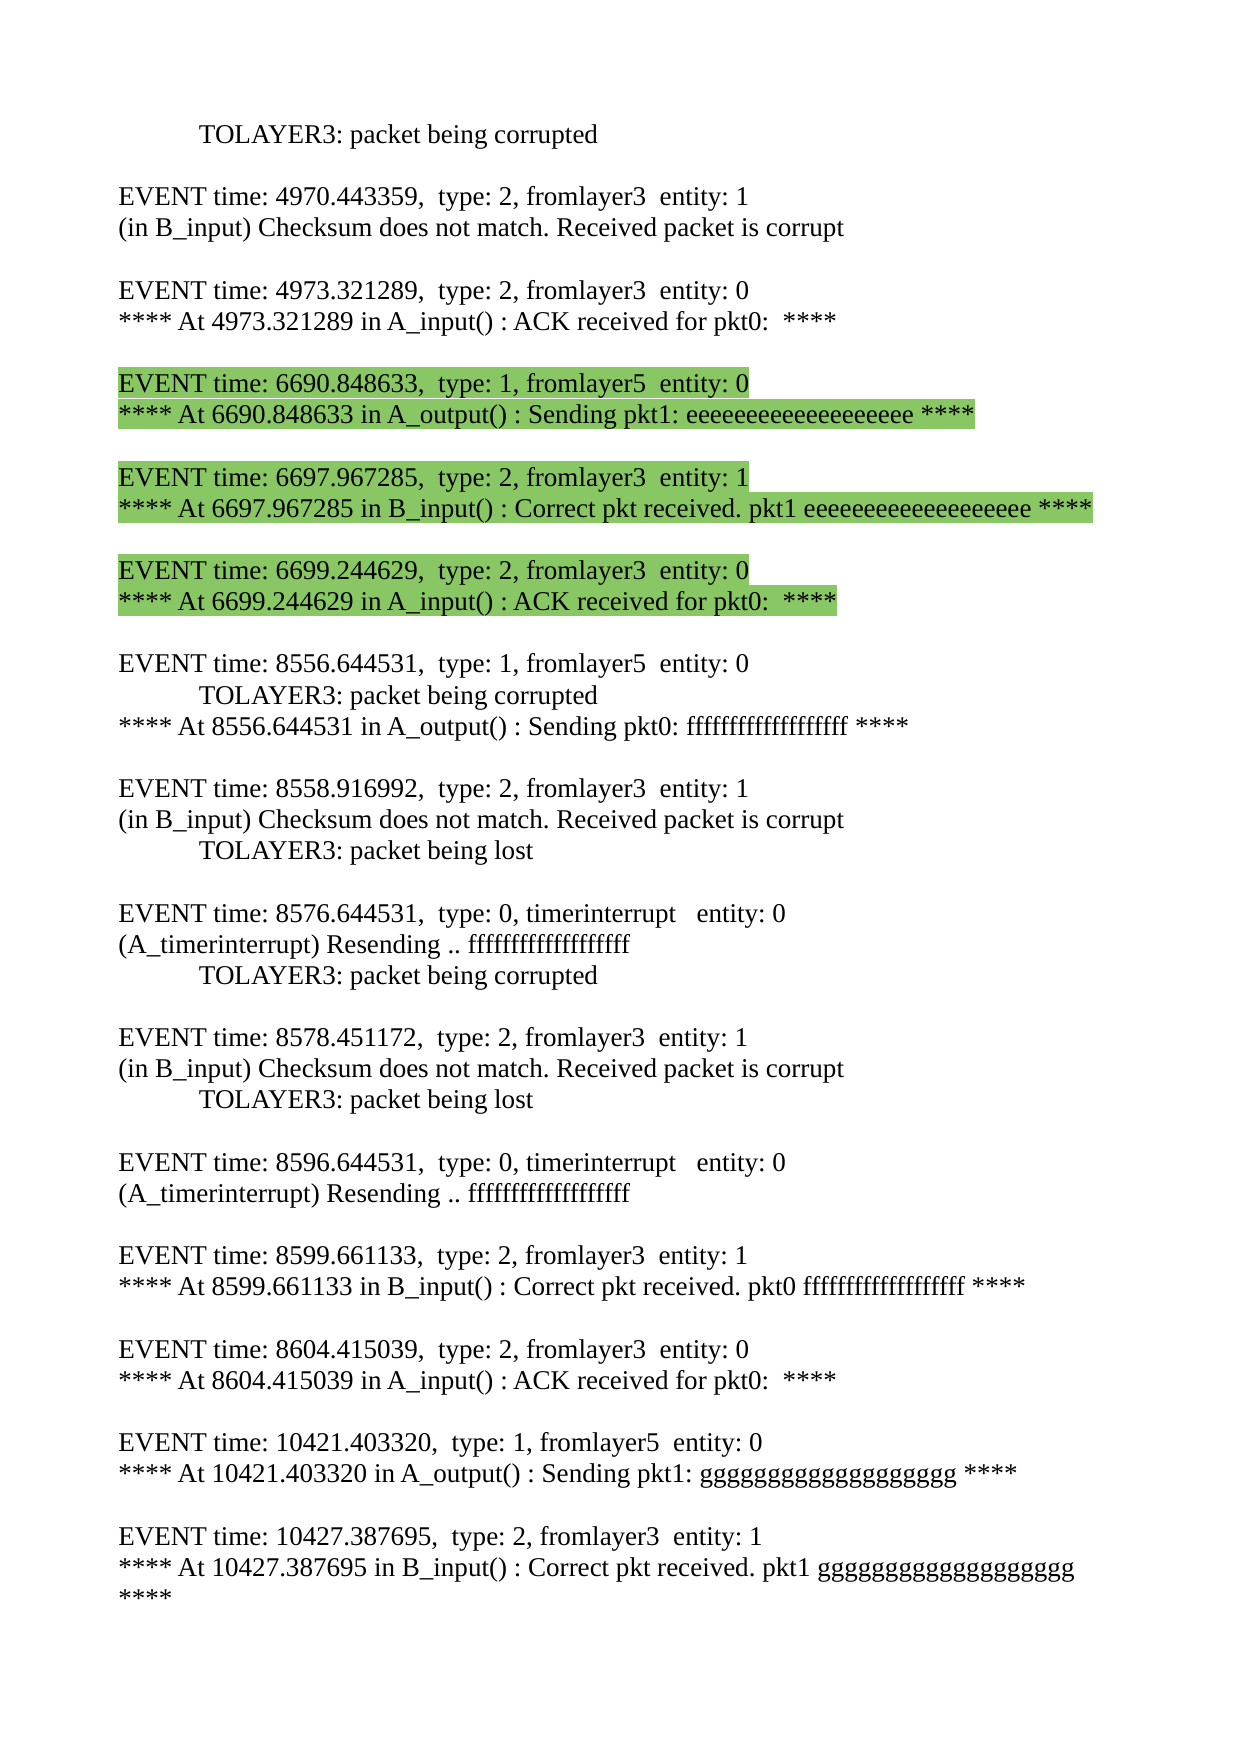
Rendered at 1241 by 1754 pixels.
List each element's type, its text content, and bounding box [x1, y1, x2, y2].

text EVENT time: 6699.244629, type: 2, fromlayer3 entity: 0 [118, 554, 1122, 585]
text EVENT time: 8604.415039, type: 2, fromlayer3 entity: 0 [118, 1333, 1122, 1364]
text **** At 8556.644531 in A_output() : Sending pkt0: fffffffffffffffffff **** [118, 710, 1122, 741]
text (A_timerinterrupt) Resending .. fffffffffffffffffff [118, 1177, 1122, 1208]
text EVENT time: 4973.321289, type: 2, fromlayer3 entity: 0 [118, 274, 1122, 305]
text (in B_input) Checksum does not match. Received packet is corrupt [118, 803, 1122, 834]
text (in B_input) Checksum does not match. Received packet is corrupt [118, 1052, 1122, 1084]
text EVENT time: 10427.387695, type: 2, fromlayer3 entity: 1 [118, 1520, 1122, 1551]
text TOLAYER3: packet being corrupted [118, 959, 1122, 990]
text **** At 6699.244629 in A_input() : ACK received for pkt0: **** [118, 585, 1122, 616]
text EVENT time: 8556.644531, type: 1, fromlayer5 entity: 0 [118, 648, 1122, 679]
text EVENT time: 8578.451172, type: 2, fromlayer3 entity: 1 [118, 1021, 1122, 1052]
text EVENT time: 6697.967285, type: 2, fromlayer3 entity: 1 [118, 461, 1122, 492]
text EVENT time: 8558.916992, type: 2, fromlayer3 entity: 1 [118, 772, 1122, 803]
text **** At 4973.321289 in A_input() : ACK received for pkt0: **** [118, 305, 1122, 336]
text EVENT time: 4970.443359, type: 2, fromlayer3 entity: 1 [118, 180, 1122, 212]
text (A_timerinterrupt) Resending .. fffffffffffffffffff [118, 928, 1122, 959]
text TOLAYER3: packet being corrupted [118, 118, 1122, 149]
text TOLAYER3: packet being lost [118, 834, 1122, 866]
text TOLAYER3: packet being corrupted [118, 679, 1122, 710]
text EVENT time: 10421.403320, type: 1, fromlayer5 entity: 0 [118, 1426, 1122, 1457]
text (in B_input) Checksum does not match. Received packet is corrupt [118, 212, 1122, 243]
text EVENT time: 8599.661133, type: 2, fromlayer3 entity: 1 [118, 1239, 1122, 1271]
text **** At 6697.967285 in B_input() : Correct pkt received. pkt1 eeeeeeeeeeeeeeeeeee **** [118, 492, 1122, 523]
text **** At 8599.661133 in B_input() : Correct pkt received. pkt0 fffffffffffffffffff **** [118, 1271, 1122, 1302]
text **** At 8604.415039 in A_input() : ACK received for pkt0: **** [118, 1364, 1122, 1395]
text **** At 10427.387695 in B_input() : Correct pkt received. pkt1 ggggggggggggggggggg **** [118, 1551, 1122, 1613]
text EVENT time: 8576.644531, type: 0, timerinterrupt entity: 0 [118, 897, 1122, 928]
text **** At 10421.403320 in A_output() : Sending pkt1: ggggggggggggggggggg **** [118, 1457, 1122, 1488]
text EVENT time: 8596.644531, type: 0, timerinterrupt entity: 0 [118, 1146, 1122, 1177]
text TOLAYER3: packet being lost [118, 1084, 1122, 1115]
text EVENT time: 6690.848633, type: 1, fromlayer5 entity: 0 [118, 367, 1122, 398]
text **** At 6690.848633 in A_output() : Sending pkt1: eeeeeeeeeeeeeeeeeee **** [118, 398, 1122, 429]
